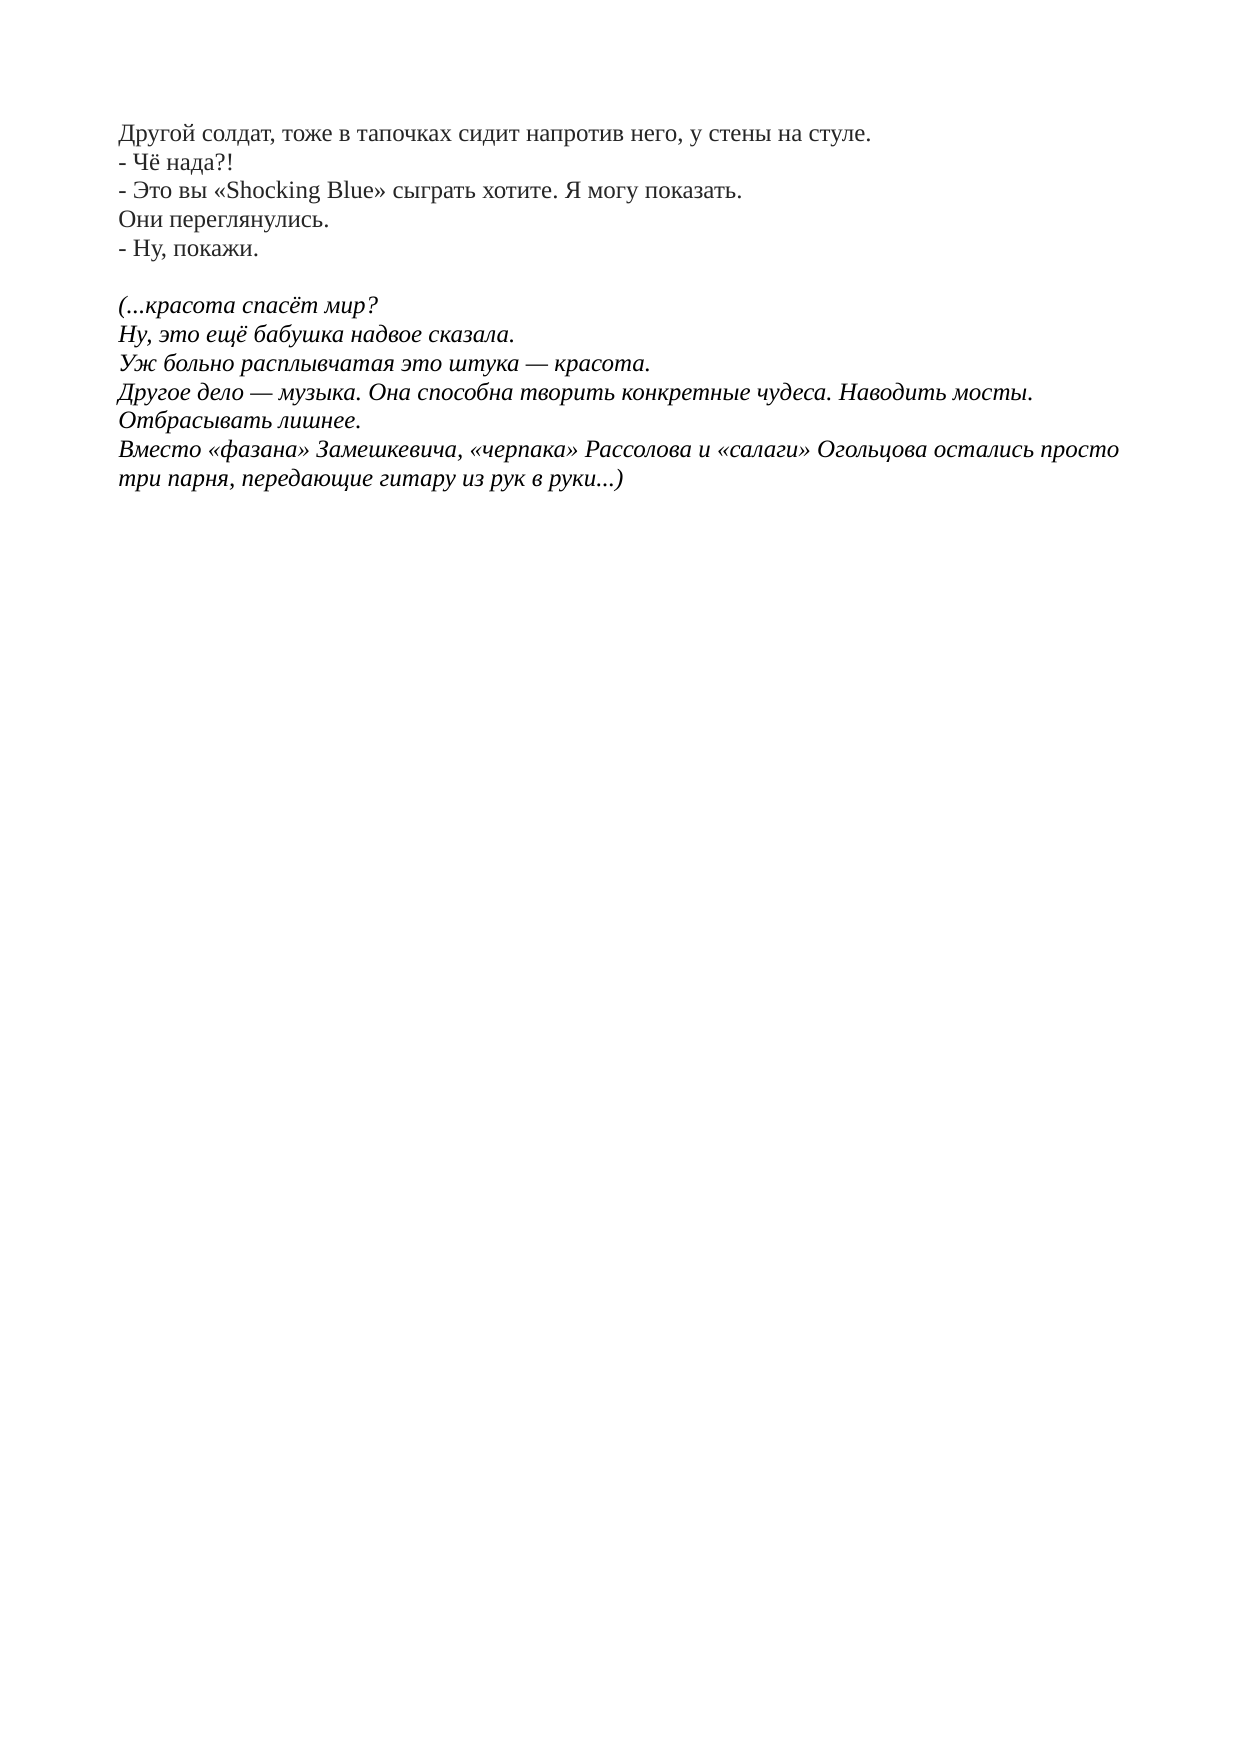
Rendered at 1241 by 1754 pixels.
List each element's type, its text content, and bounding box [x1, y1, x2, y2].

text (...красота спасёт мир? [118, 291, 1122, 319]
text Другое дело — музыка. Она способна творить конкретные чудеса. Наводить мосты. Отбрасывать лишнее. [118, 377, 1122, 434]
text - Ну, покажи. [118, 233, 1122, 262]
text - Это вы «Shocking Blue» сыграть хотите. Я могу показать. [118, 176, 1122, 204]
text Уж больно расплывчатая это штука — красота. [118, 348, 1122, 377]
text - Чё нада?! [118, 147, 1122, 176]
text Они переглянулись. [118, 204, 1122, 233]
text Другой солдат, тоже в тапочках сидит напротив него, у стены на стуле. [118, 118, 1122, 147]
text Вместо «фазана» Замешкевича, «черпака» Рассолова и «салаги» Огольцова остались просто три парня, передающие гитару из рук в руки...) [118, 434, 1122, 492]
text Ну, это ещё бабушка надвое сказала. [118, 319, 1122, 348]
